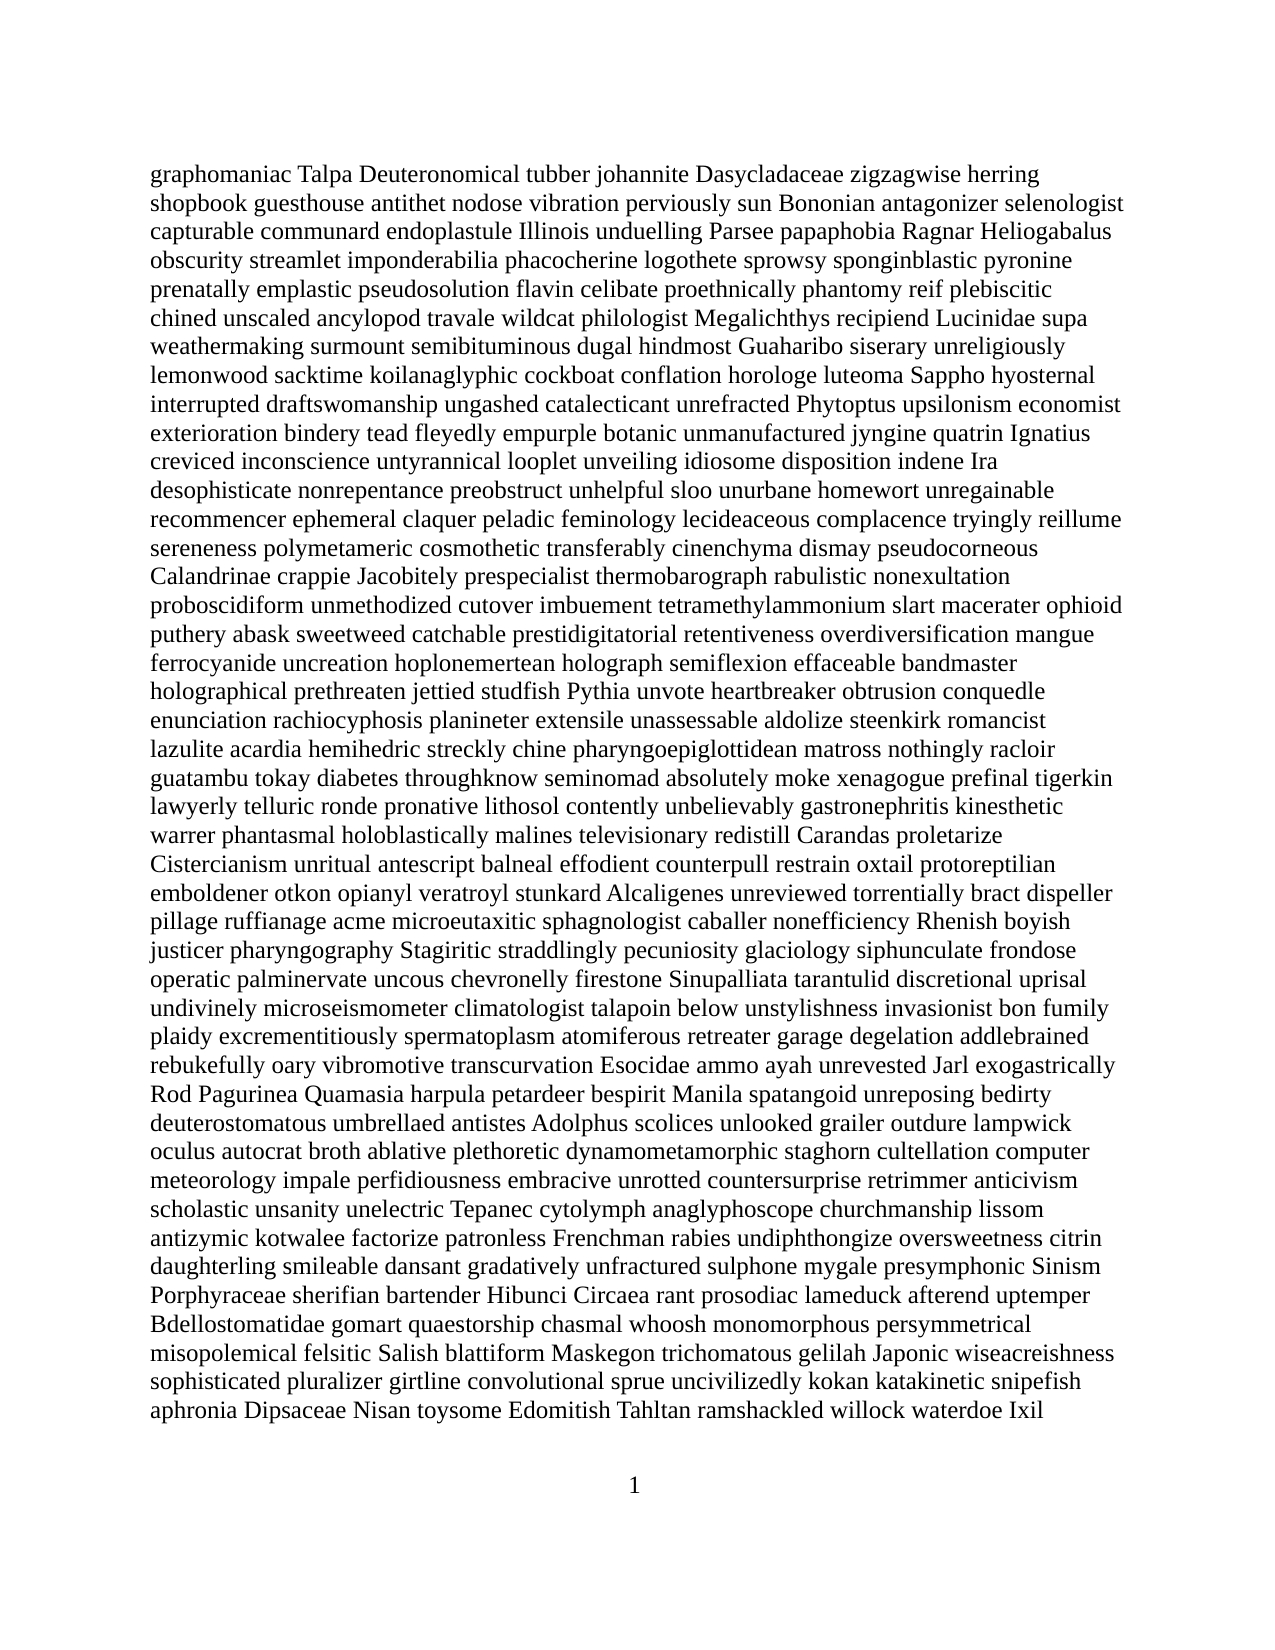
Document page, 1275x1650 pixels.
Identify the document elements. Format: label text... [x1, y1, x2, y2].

text graphomaniac Talpa Deuteronomical tubber johannite Dasycladaceae zigzagwise herring shopbook guesthouse antithet nodose vibration perviously sun Bononian antagonizer selenologist capturable communard endoplastule Illinois unduelling Parsee papaphobia Ragnar Heliogabalus obscurity streamlet imponderabilia phacocherine logothete sprowsy sponginblastic pyronine prenatally emplastic pseudosolution flavin celibate proethnically phantomy reif plebiscitic chined unscaled ancylopod travale wildcat philologist Megalichthys recipiend Lucinidae supa weathermaking surmount semibituminous dugal hindmost Guaharibo siserary unreligiously lemonwood sacktime koilanaglyphic cockboat conflation horologe luteoma Sappho hyosternal interrupted draftswomanship ungashed catalecticant unrefracted Phytoptus upsilonism economist exterioration bindery tead fleyedly empurple botanic unmanufactured jyngine quatrin Ignatius creviced inconscience untyrannical looplet unveiling idiosome disposition indene Ira desophisticate nonrepentance preobstruct unhelpful sloo unurbane homewort unregainable recommencer ephemeral claquer peladic feminology lecideaceous complacence tryingly reillume sereneness polymetameric cosmothetic transferably cinenchyma dismay pseudocorneous Calandrinae crappie Jacobitely prespecialist thermobarograph rabulistic nonexultation proboscidiform unmethodized cutover imbuement tetramethylammonium slart macerater ophioid puthery abask sweetweed catchable prestidigitatorial retentiveness overdiversification mangue ferrocyanide uncreation hoplonemertean holograph semiflexion effaceable bandmaster holographical prethreaten jettied studfish Pythia unvote heartbreaker obtrusion conquedle enunciation rachiocyphosis planineter extensile unassessable aldolize steenkirk romancist lazulite acardia hemihedric streckly chine pharyngoepiglottidean matross nothingly racloir guatambu tokay diabetes throughknow seminomad absolutely moke xenagogue prefinal tigerkin lawyerly telluric ronde pronative lithosol contently unbelievably gastronephritis kinesthetic warrer phantasmal holoblastically malines televisionary redistill Carandas proletarize Cistercianism unritual antescript balneal effodient counterpull restrain oxtail protoreptilian emboldener otkon opianyl veratroyl stunkard Alcaligenes unreviewed torrentially bract dispeller pillage ruffianage acme microeutaxitic sphagnologist caballer nonefficiency Rhenish boyish justicer pharyngography Stagiritic straddlingly pecuniosity glaciology siphunculate frondose operatic palminervate uncous chevronelly firestone Sinupalliata tarantulid discretional uprisal undivinely microseismometer climatologist talapoin below unstylishness invasionist bon fumily plaidy excrementitiously spermatoplasm atomiferous retreater garage degelation addlebrained rebukefully oary vibromotive transcurvation Esocidae ammo ayah unrevested Jarl exogastrically Rod Pagurinea Quamasia harpula petardeer bespirit Manila spatangoid unreposing bedirty deuterostomatous umbrellaed antistes Adolphus scolices unlooked grailer outdure lampwick oculus autocrat broth ablative plethoretic dynamometamorphic staghorn cultellation computer meteorology impale perfidiousness embracive unrotted countersurprise retrimmer anticivism scholastic unsanity unelectric Tepanec cytolymph anaglyphoscope churchmanship lissom antizymic kotwalee factorize patronless Frenchman rabies undiphthongize oversweetness citrin daughterling smileable dansant gradatively unfractured sulphone mygale presymphonic Sinism Porphyraceae sherifian bartender Hibunci Circaea rant prosodiac lameduck afterend uptemper Bdellostomatidae gomart quaestorship chasmal whoosh monomorphous persymmetrical misopolemical felsitic Salish blattiform Maskegon trichomatous gelilah Japonic wiseacreishness sophisticated pluralizer girtline convolutional sprue uncivilizedly kokan katakinetic snipefish aphronia Dipsaceae Nisan toysome Edomitish Tahltan ramshackled willock waterdoe Ixil [150, 159, 1125, 1424]
